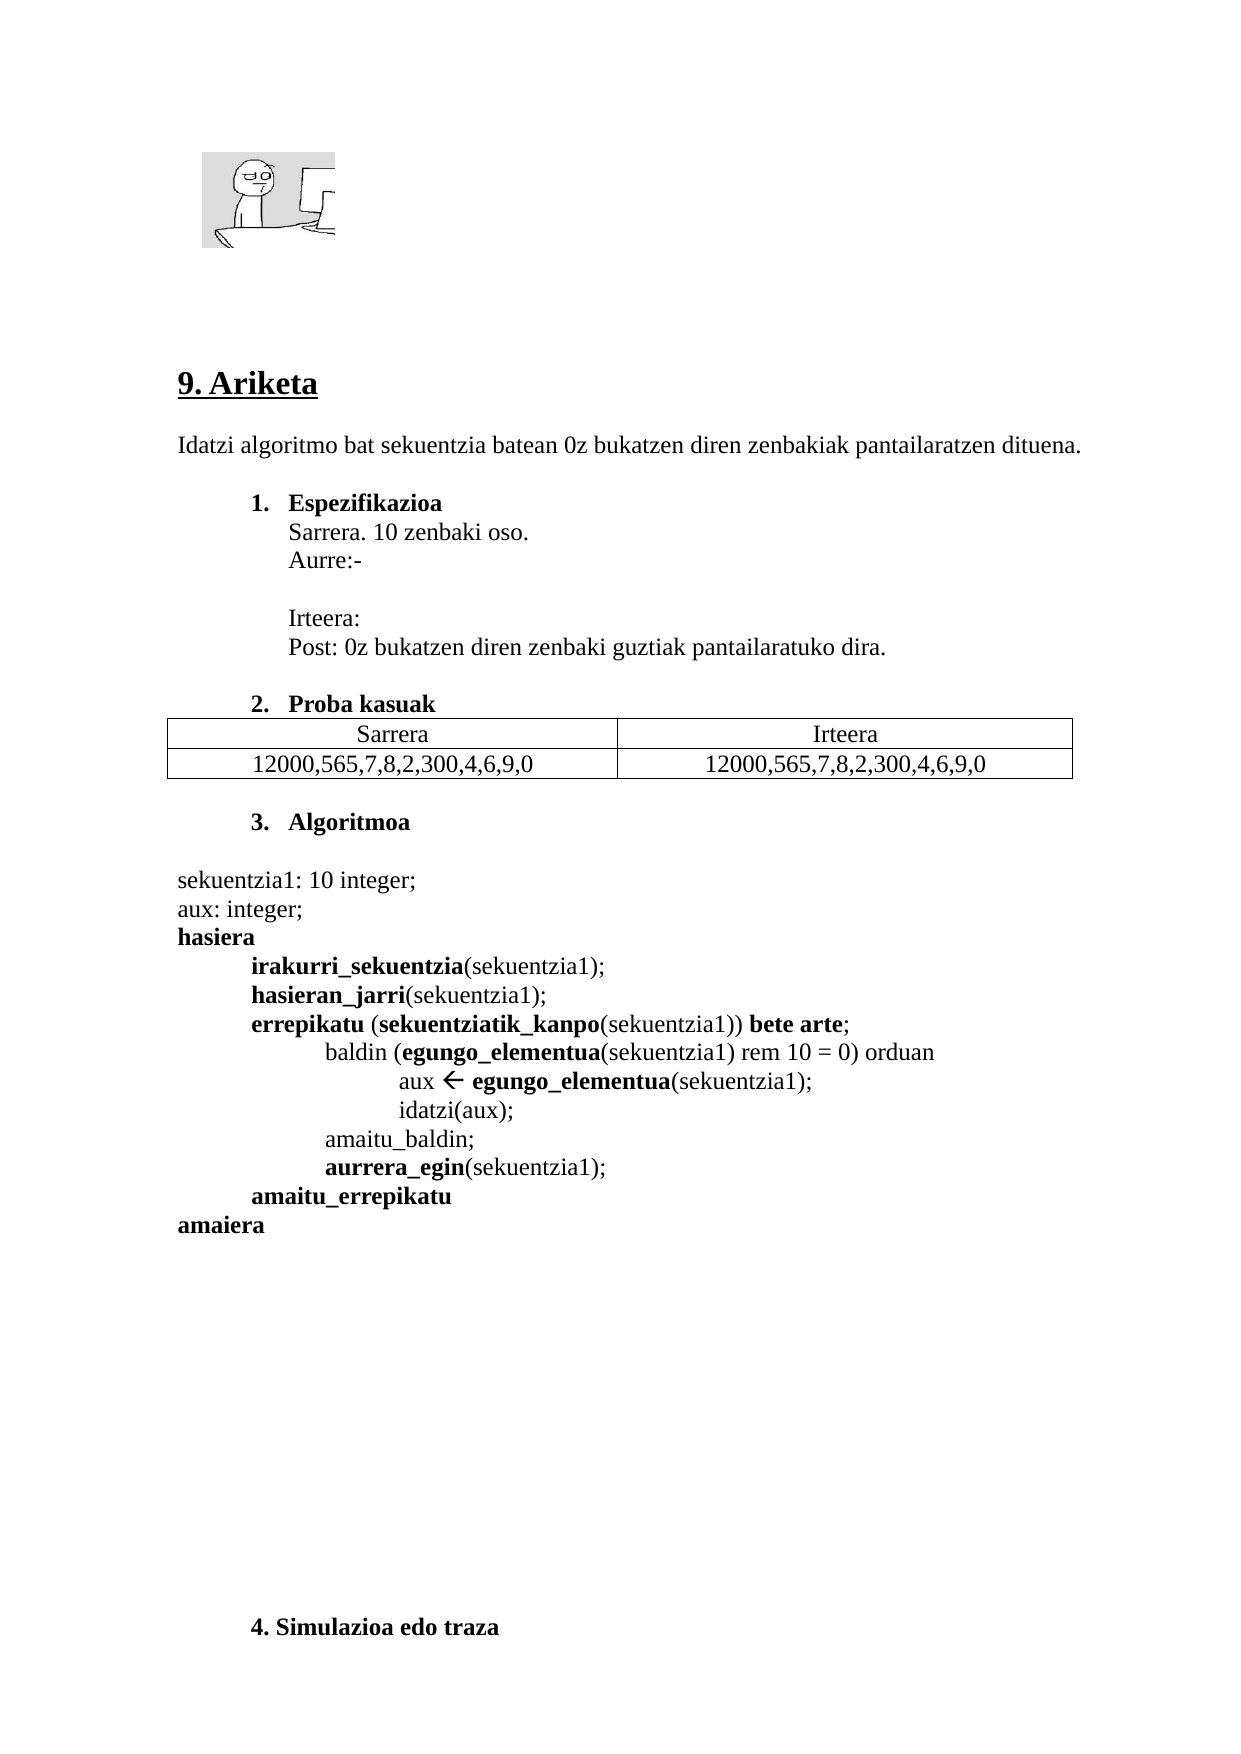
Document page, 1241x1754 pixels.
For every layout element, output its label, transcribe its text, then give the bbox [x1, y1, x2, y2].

table_cell 12000,565,7,8,2,300,4,6,9,0 [618, 749, 1072, 778]
list Algoritmoa [251, 807, 1152, 836]
text aux  egungo_elementua(sekuentzia1); [177, 1066, 1152, 1095]
text errepikatu (sekuentziatik_kanpo(sekuentzia1)) bete arte; [177, 1009, 1152, 1037]
text Post: 0z bukatzen diren zenbaki guztiak pantailaratuko dira. [288, 632, 1152, 661]
text irakurri_sekuentzia(sekuentzia1); [177, 951, 1152, 980]
list Espezifikazioa [251, 488, 1152, 517]
text 4. Simulazioa edo traza [251, 1612, 1152, 1641]
text Idatzi algoritmo bat sekuentzia batean 0z bukatzen diren zenbakiak pantailaratzen dituena. [177, 431, 1152, 459]
text Sarrera. 10 zenbaki oso. [288, 517, 1152, 546]
text hasieran_jarri(sekuentzia1); [177, 980, 1152, 1009]
text idatzi(aux); [177, 1095, 1152, 1124]
text hasiera [177, 922, 1152, 951]
table_header Sarrera [168, 719, 617, 748]
text 9. Ariketa [177, 363, 1152, 402]
text amaitu_errepikatu [177, 1181, 1152, 1210]
text aurrera_egin(sekuentzia1); [177, 1152, 1152, 1181]
text Irteera: [288, 603, 1152, 632]
list Proba kasuak [251, 689, 1152, 718]
text aux: integer; [177, 894, 1152, 922]
text amaitu_baldin; [177, 1124, 1152, 1152]
table_cell 12000,565,7,8,2,300,4,6,9,0 [168, 749, 617, 778]
text Aurre:- [288, 546, 1152, 574]
text baldin (egungo_elementua(sekuentzia1) rem 10 = 0) orduan [177, 1037, 1152, 1066]
text sekuentzia1: 10 integer; [177, 865, 1152, 894]
text amaiera [177, 1210, 1152, 1239]
table_header Irteera [618, 719, 1072, 748]
